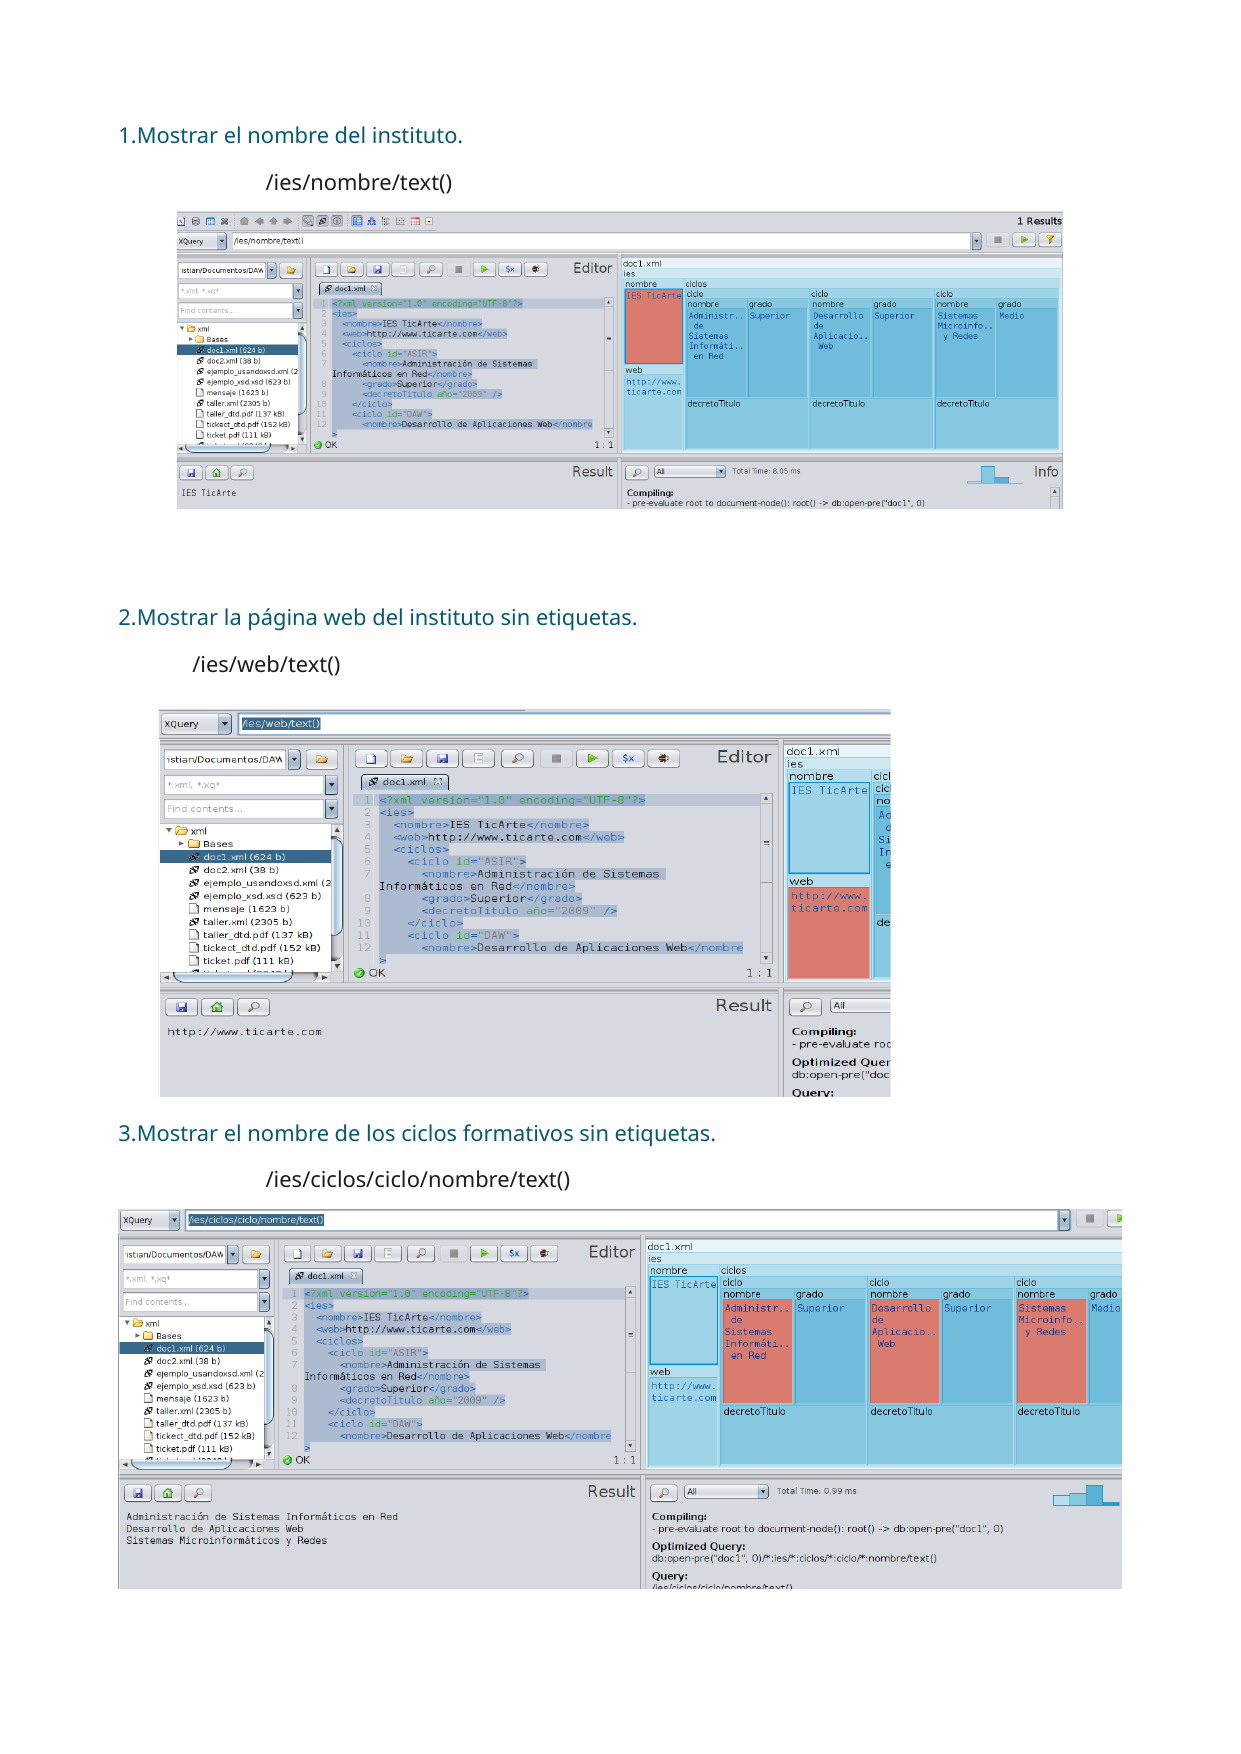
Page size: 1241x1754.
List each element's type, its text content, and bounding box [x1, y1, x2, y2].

text /ies/web/text() [118, 647, 1122, 678]
list Mostrar el nombre de los ciclos formativos sin etiquetas. [118, 1116, 1122, 1147]
list Mostrar el nombre del instituto. [118, 118, 1122, 149]
picture [158, 709, 891, 1097]
list Mostrar la página web del instituto sin etiquetas. [118, 600, 1122, 632]
picture [118, 1209, 1123, 1589]
list /ies/nombre/text() [236, 165, 1122, 196]
picture [177, 211, 1064, 509]
list /ies/ciclos/ciclo/nombre/text() [236, 1163, 1122, 1194]
